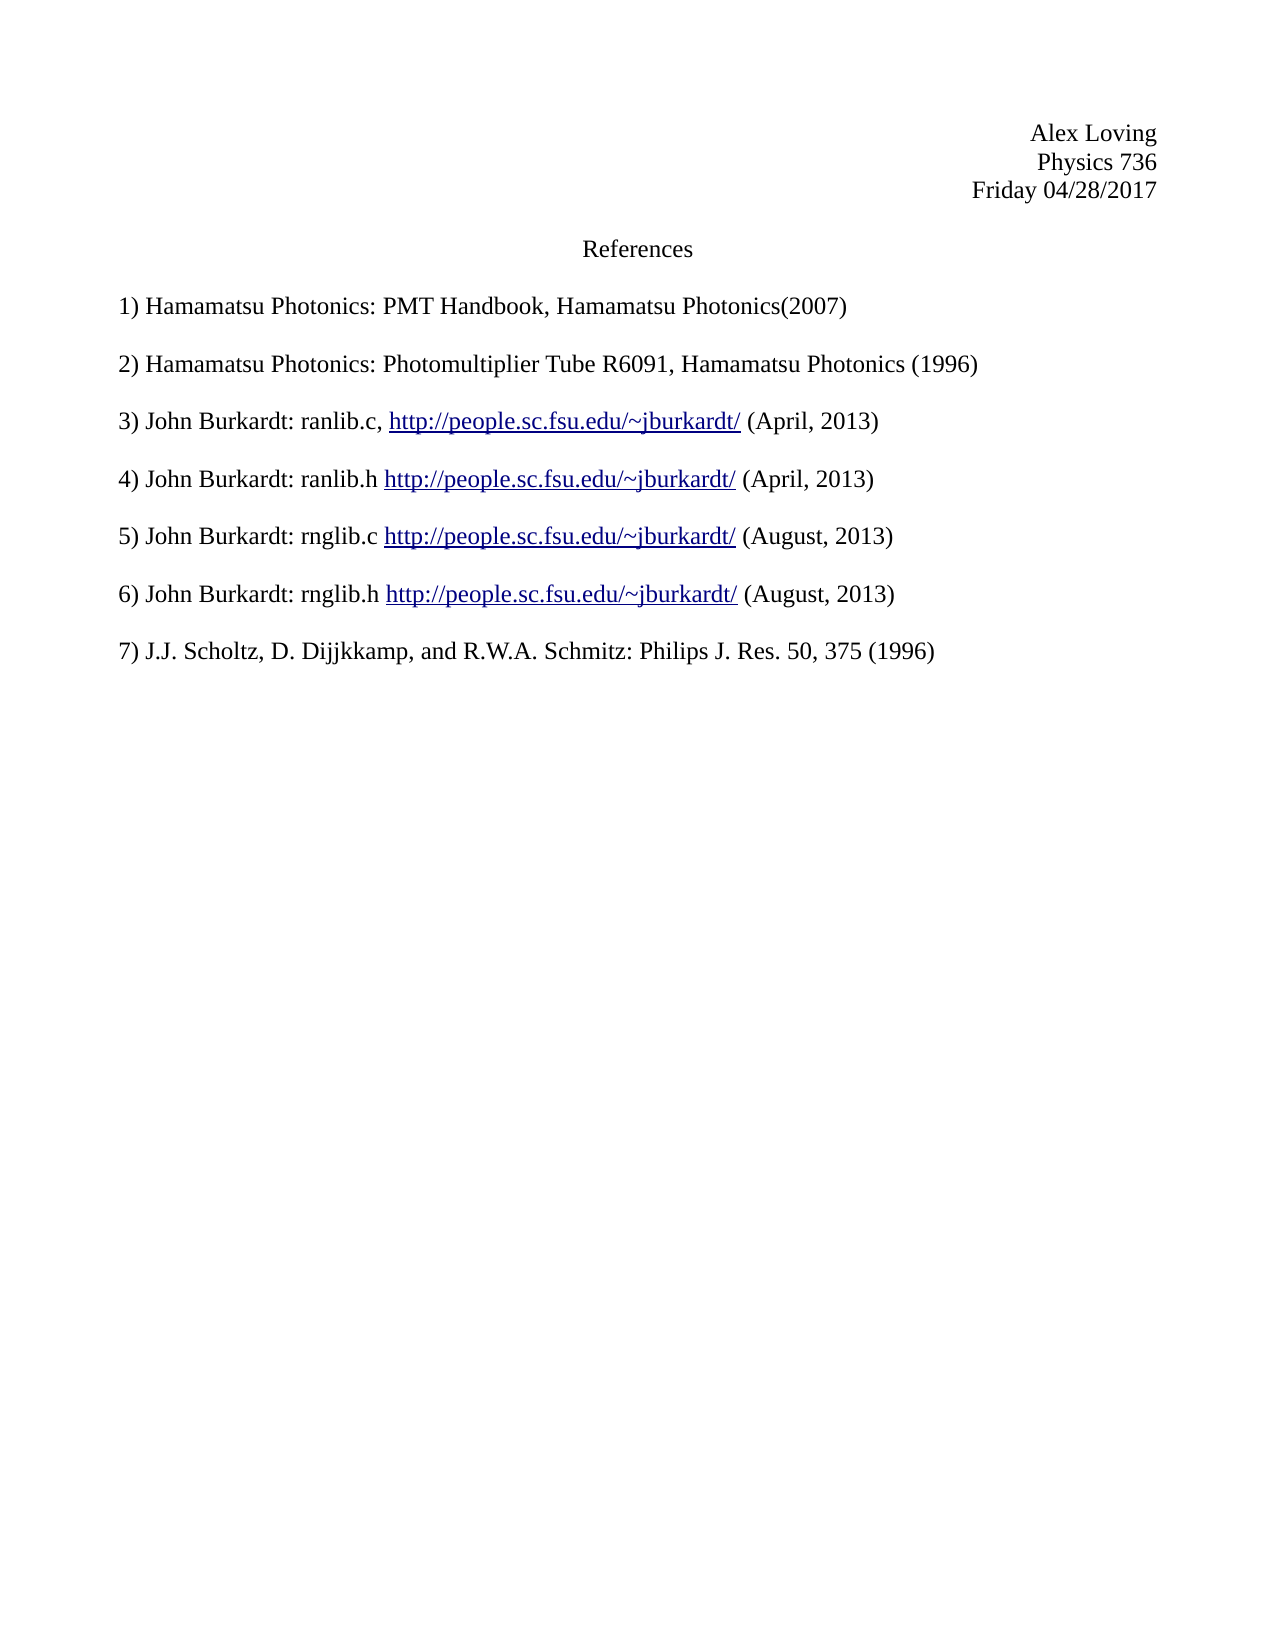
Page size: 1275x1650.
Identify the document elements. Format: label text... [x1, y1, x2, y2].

text 1) Hamamatsu Photonics: PMT Handbook, Hamamatsu Photonics(2007) [118, 291, 1157, 320]
text 6) John Burkardt: rnglib.h http://people.sc.fsu.edu/~jburkardt/ (August, 2013) [118, 579, 1157, 608]
text 7) J.J. Scholtz, D. Dijjkkamp, and R.W.A. Schmitz: Philips J. Res. 50, 375 (1996) [118, 636, 1157, 665]
text 3) John Burkardt: ranlib.c, http://people.sc.fsu.edu/~jburkardt/ (April, 2013) [118, 406, 1157, 435]
text 4) John Burkardt: ranlib.h http://people.sc.fsu.edu/~jburkardt/ (April, 2013) [118, 464, 1157, 493]
text 5) John Burkardt: rnglib.c http://people.sc.fsu.edu/~jburkardt/ (August, 2013) [118, 521, 1157, 550]
text 2) Hamamatsu Photonics: Photomultiplier Tube R6091, Hamamatsu Photonics (1996) [118, 349, 1157, 378]
text References [118, 234, 1157, 263]
